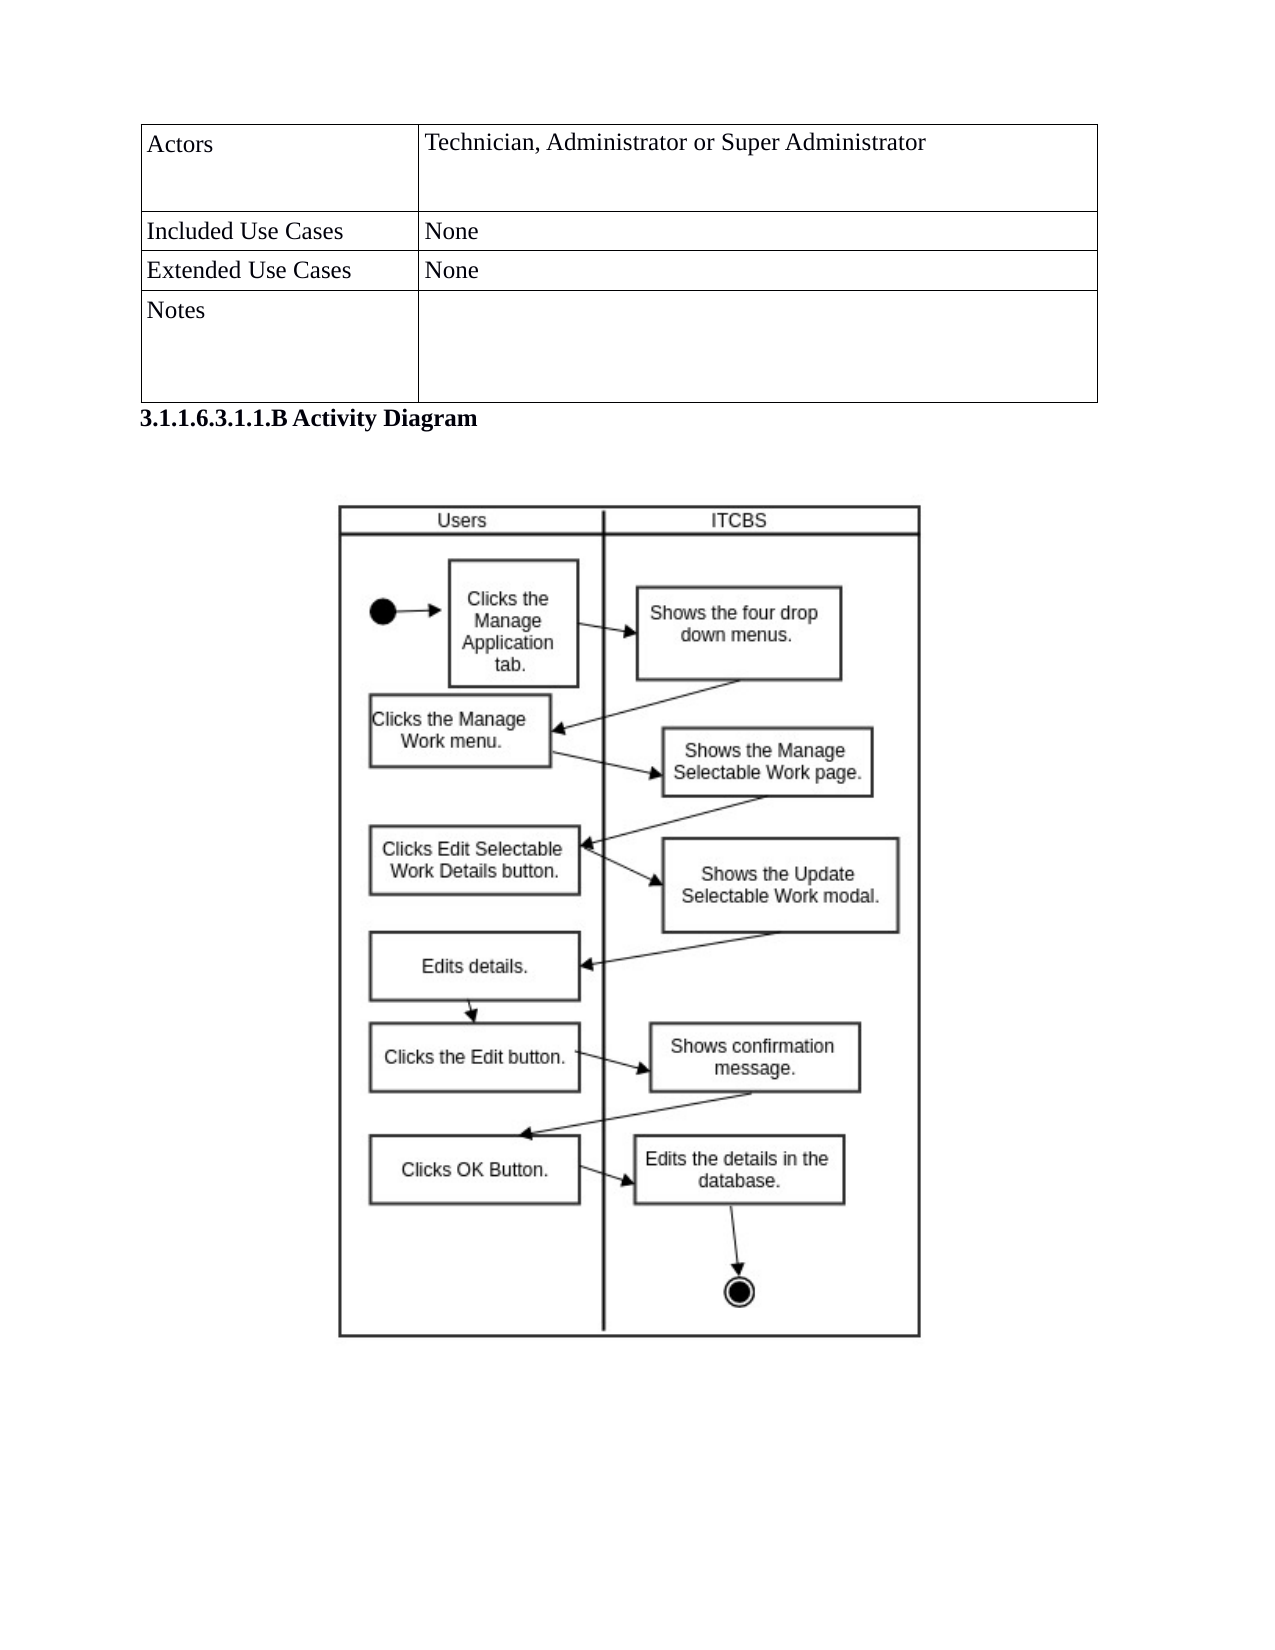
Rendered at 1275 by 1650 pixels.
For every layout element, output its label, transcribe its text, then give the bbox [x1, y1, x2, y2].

table_cell Notes [142, 291, 418, 402]
table_cell [419, 291, 1097, 402]
table_cell Included Use Cases [142, 212, 418, 250]
table_cell Actors [142, 125, 418, 211]
table_cell Extended Use Cases [142, 251, 418, 290]
table_cell None [419, 251, 1097, 290]
table_cell Technician, Administrator or Super Administrator [419, 125, 1097, 211]
table_cell None [419, 212, 1097, 250]
text 3.1.1.6.3.1.1.B Activity Diagram [139, 403, 1096, 431]
picture [323, 432, 957, 1369]
